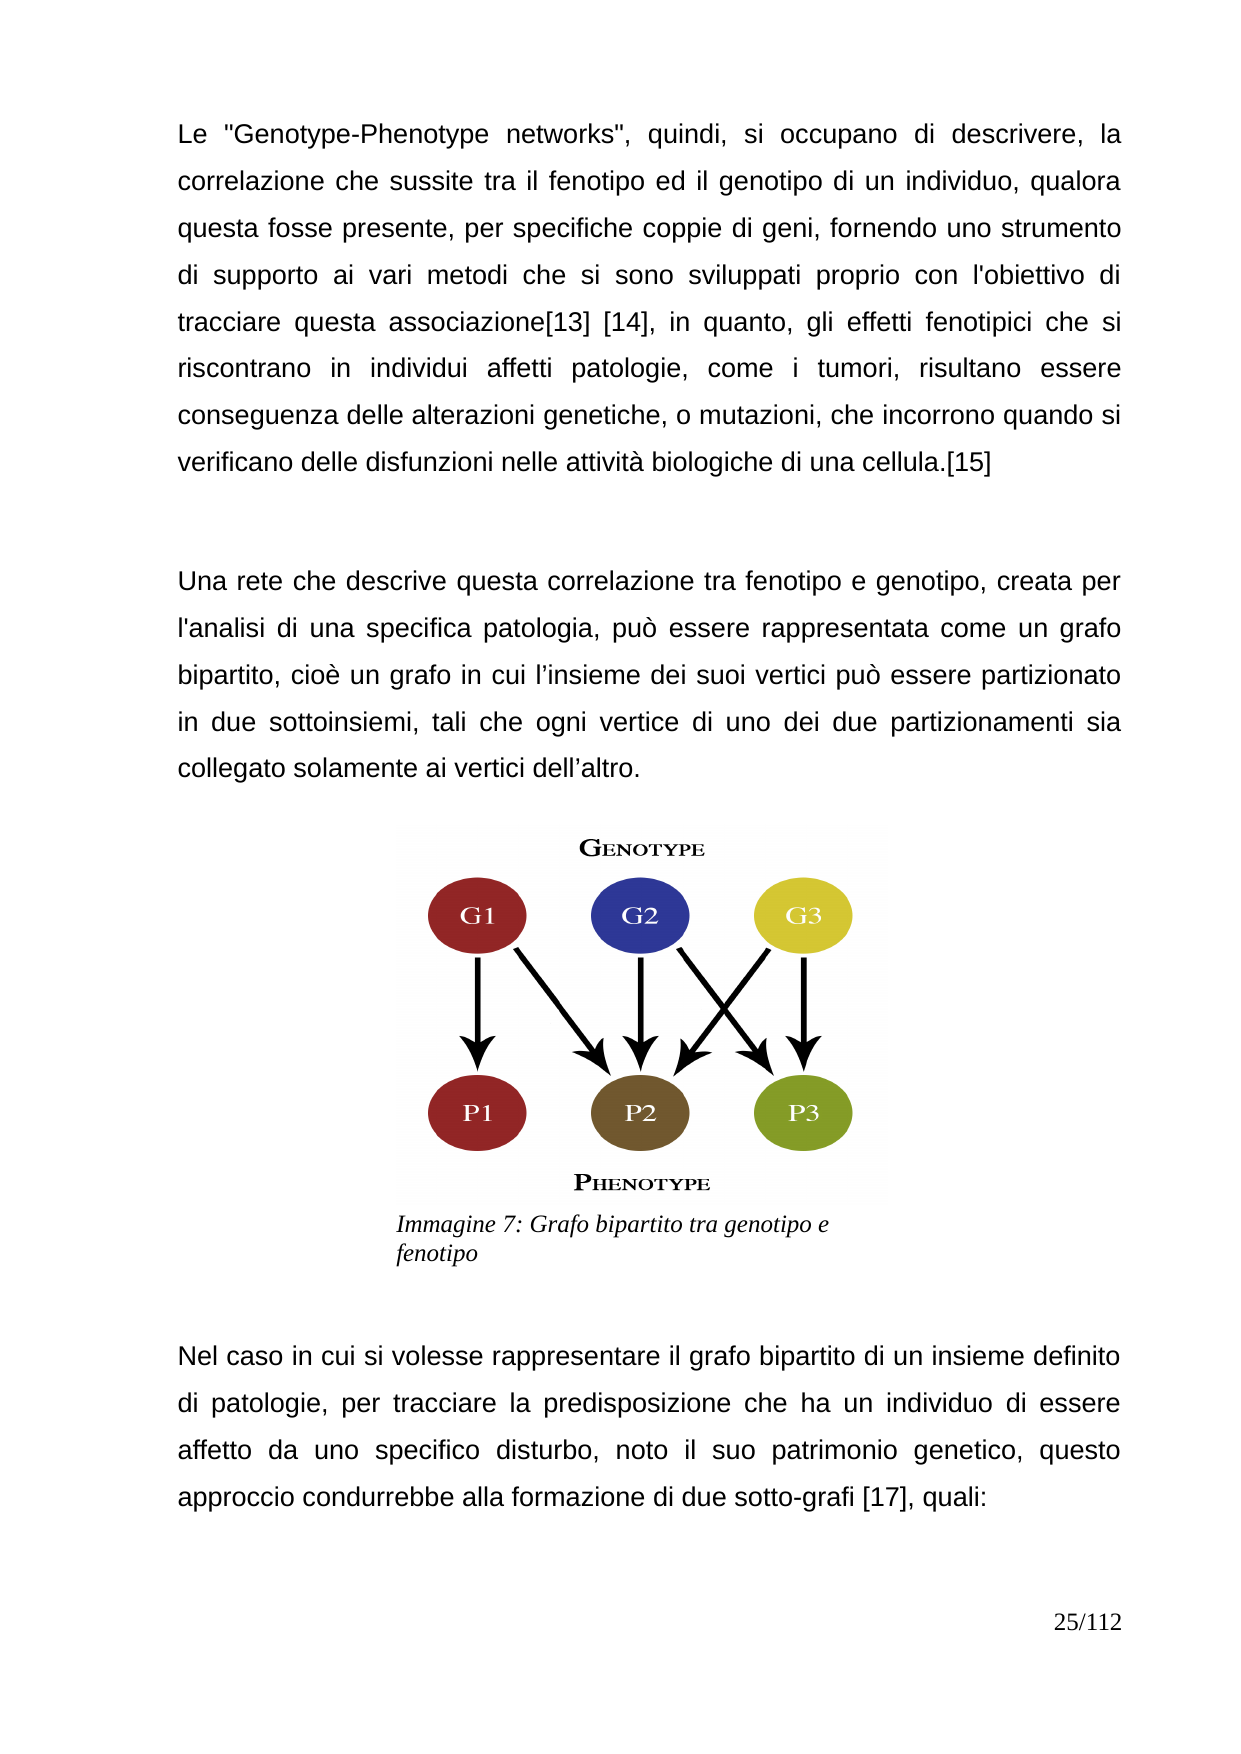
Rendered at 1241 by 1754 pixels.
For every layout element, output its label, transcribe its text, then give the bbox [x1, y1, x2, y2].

text Nel caso in cui si volesse rappresentare il grafo bipartito di un insieme definito di patologie, per tracciare la predisposizione che ha un individuo di essere affetto da uno specifico disturbo, noto il suo patrimonio genetico, questo approccio condurrebbe alla formazione di due sotto-grafi [17], quali: [177, 1340, 1122, 1512]
picture [396, 824, 888, 1205]
text Una rete che descrive questa correlazione tra fenotipo e genotipo, creata per l'analisi di una specifica patologia, può essere rappresentata come un grafo bipartito, cioè un grafo in cui l’insieme dei suoi vertici può essere partizionato in due sottoinsiemi, tali che ogni vertice di uno dei due partizionamenti sia collegato solamente ai vertici dell’altro. [177, 565, 1122, 784]
text Le "Genotype-Phenotype networks", quindi, si occupano di descrivere, la correlazione che sussite tra il fenotipo ed il genotipo di un individuo, qualora questa fosse presente, per specifiche coppie di geni, fornendo uno strumento di supporto ai vari metodi che si sono sviluppati proprio con l'obiettivo di tracciare questa associazione[13] [14], in quanto, gli effetti fenotipici che si riscontrano in individui affetti patologie, come i tumori, risultano essere conseguenza delle alterazioni genetiche, o mutazioni, che incorrono quando si verificano delle disfunzioni nelle attività biologiche di una cellula.[15] [177, 118, 1122, 477]
text Immagine 7: Grafo bipartito tra genotipo e fenotipo [396, 824, 903, 1267]
